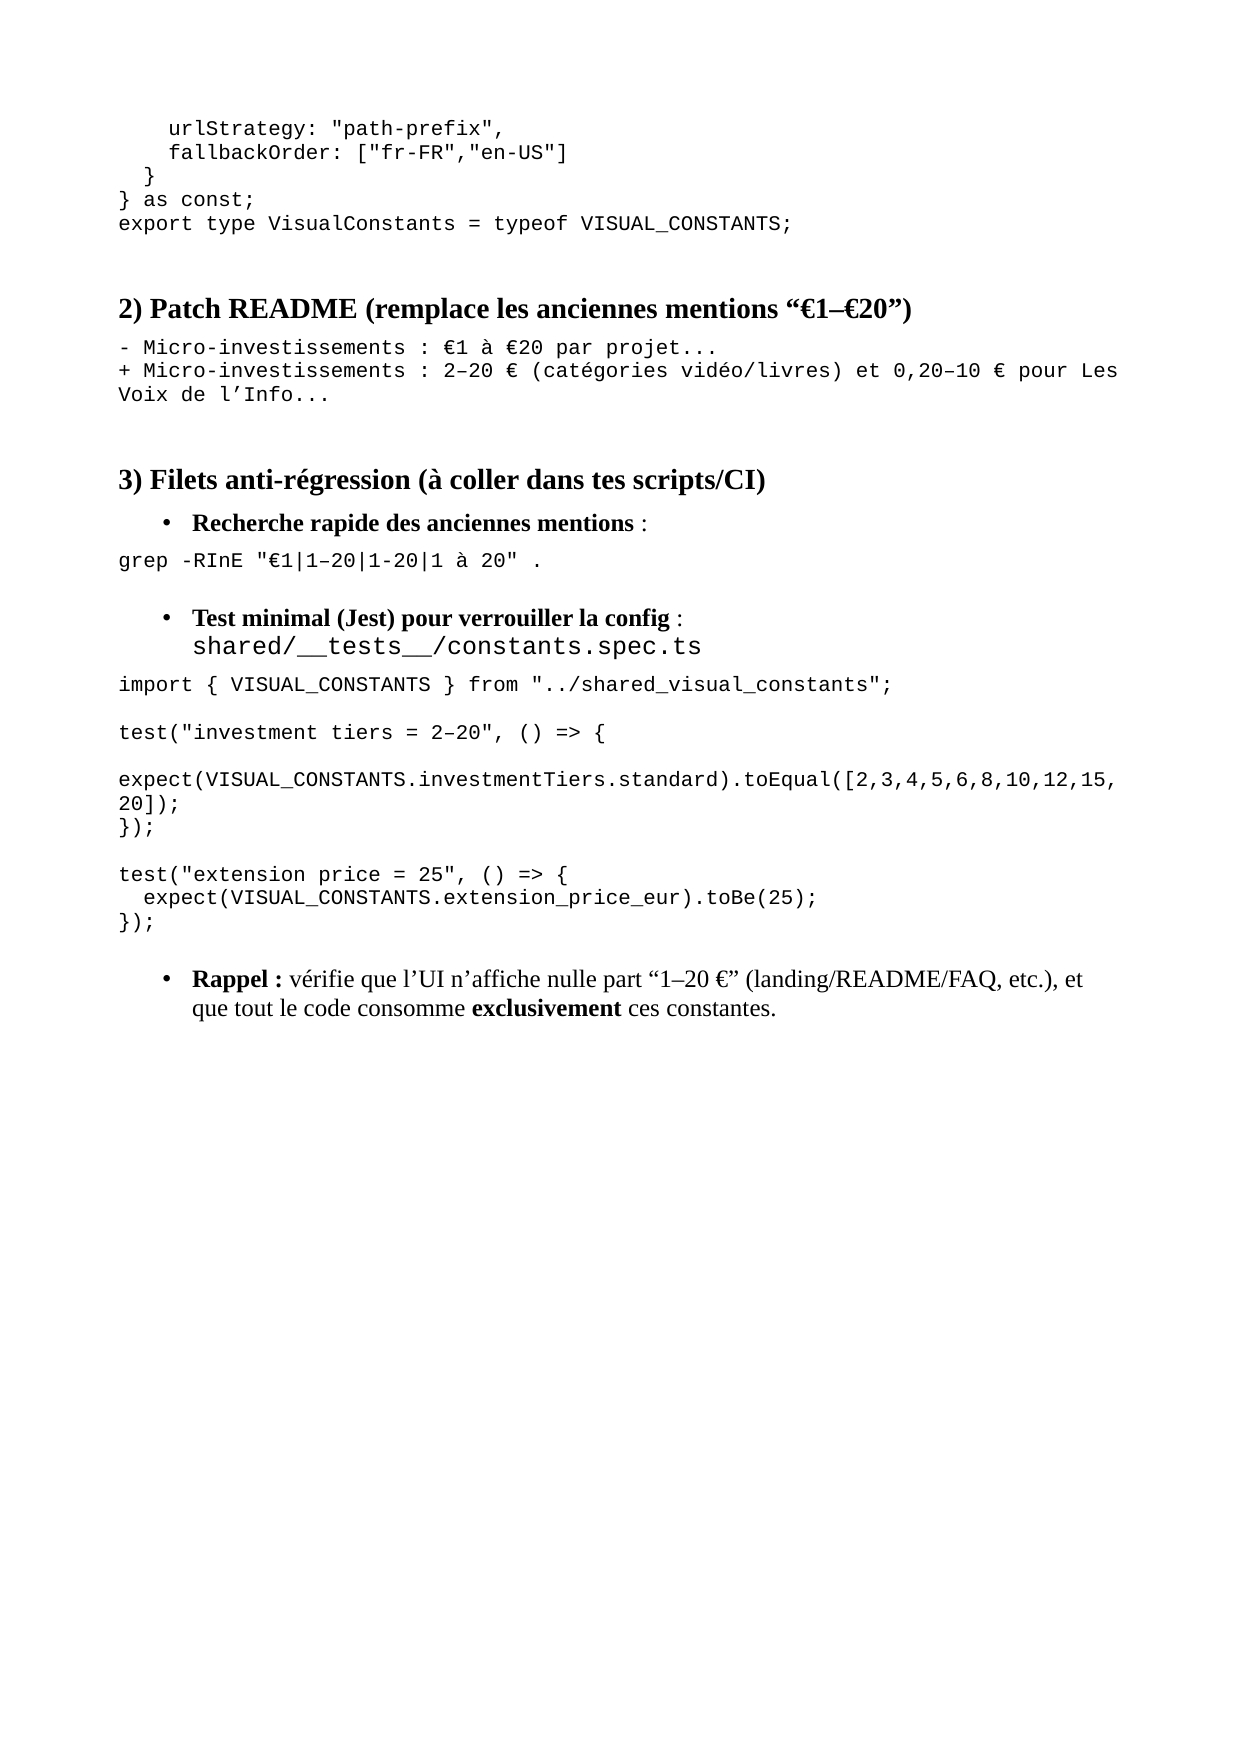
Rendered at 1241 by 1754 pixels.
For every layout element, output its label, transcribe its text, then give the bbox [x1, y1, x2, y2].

text }); [118, 816, 1122, 840]
text }); [118, 911, 1122, 934]
text urlStrategy: "path-prefix", [118, 118, 1122, 142]
text export type VisualConstants = typeof VISUAL_CONSTANTS; [118, 213, 1122, 236]
text test("extension price = 25", () => { [118, 863, 1122, 887]
text } as const; [118, 189, 1122, 213]
text - Micro-investissements : €1 à €20 par projet... [118, 337, 1122, 361]
text grep -RInE "€1|1–20|1-20|1 à 20" . [118, 549, 1122, 573]
subtitle 2) Patch README (remplace les anciennes mentions “€1–€20”) [118, 291, 1122, 324]
list Recherche rapide des anciennes mentions : [162, 508, 1122, 537]
list Rappel : vérifie que l’UI n’affiche nulle part “1–20 €” (landing/README/FAQ, etc.), et que tout le code consomme exclusivement ces constantes. [162, 964, 1122, 1021]
text + Micro-investissements : 2–20 € (catégories vidéo/livres) et 0,20–10 € pour Les Voix de l’Info... [118, 361, 1122, 408]
text test("investment tiers = 2–20", () => { [118, 722, 1122, 745]
text fallbackOrder: ["fr-FR","en-US"] [118, 142, 1122, 165]
text expect(VISUAL_CONSTANTS.extension_price_eur).toBe(25); [118, 887, 1122, 911]
text } [118, 165, 1122, 189]
subtitle 3) Filets anti-régression (à coller dans tes scripts/CI) [118, 462, 1122, 496]
text expect(VISUAL_CONSTANTS.investmentTiers.standard).toEqual([2,3,4,5,6,8,10,12,15,20]); [118, 745, 1122, 816]
text import { VISUAL_CONSTANTS } from "../shared_visual_constants"; [118, 674, 1122, 698]
list Test minimal (Jest) pour verrouiller la config : shared/__tests__/constants.spec.ts [162, 603, 1122, 662]
